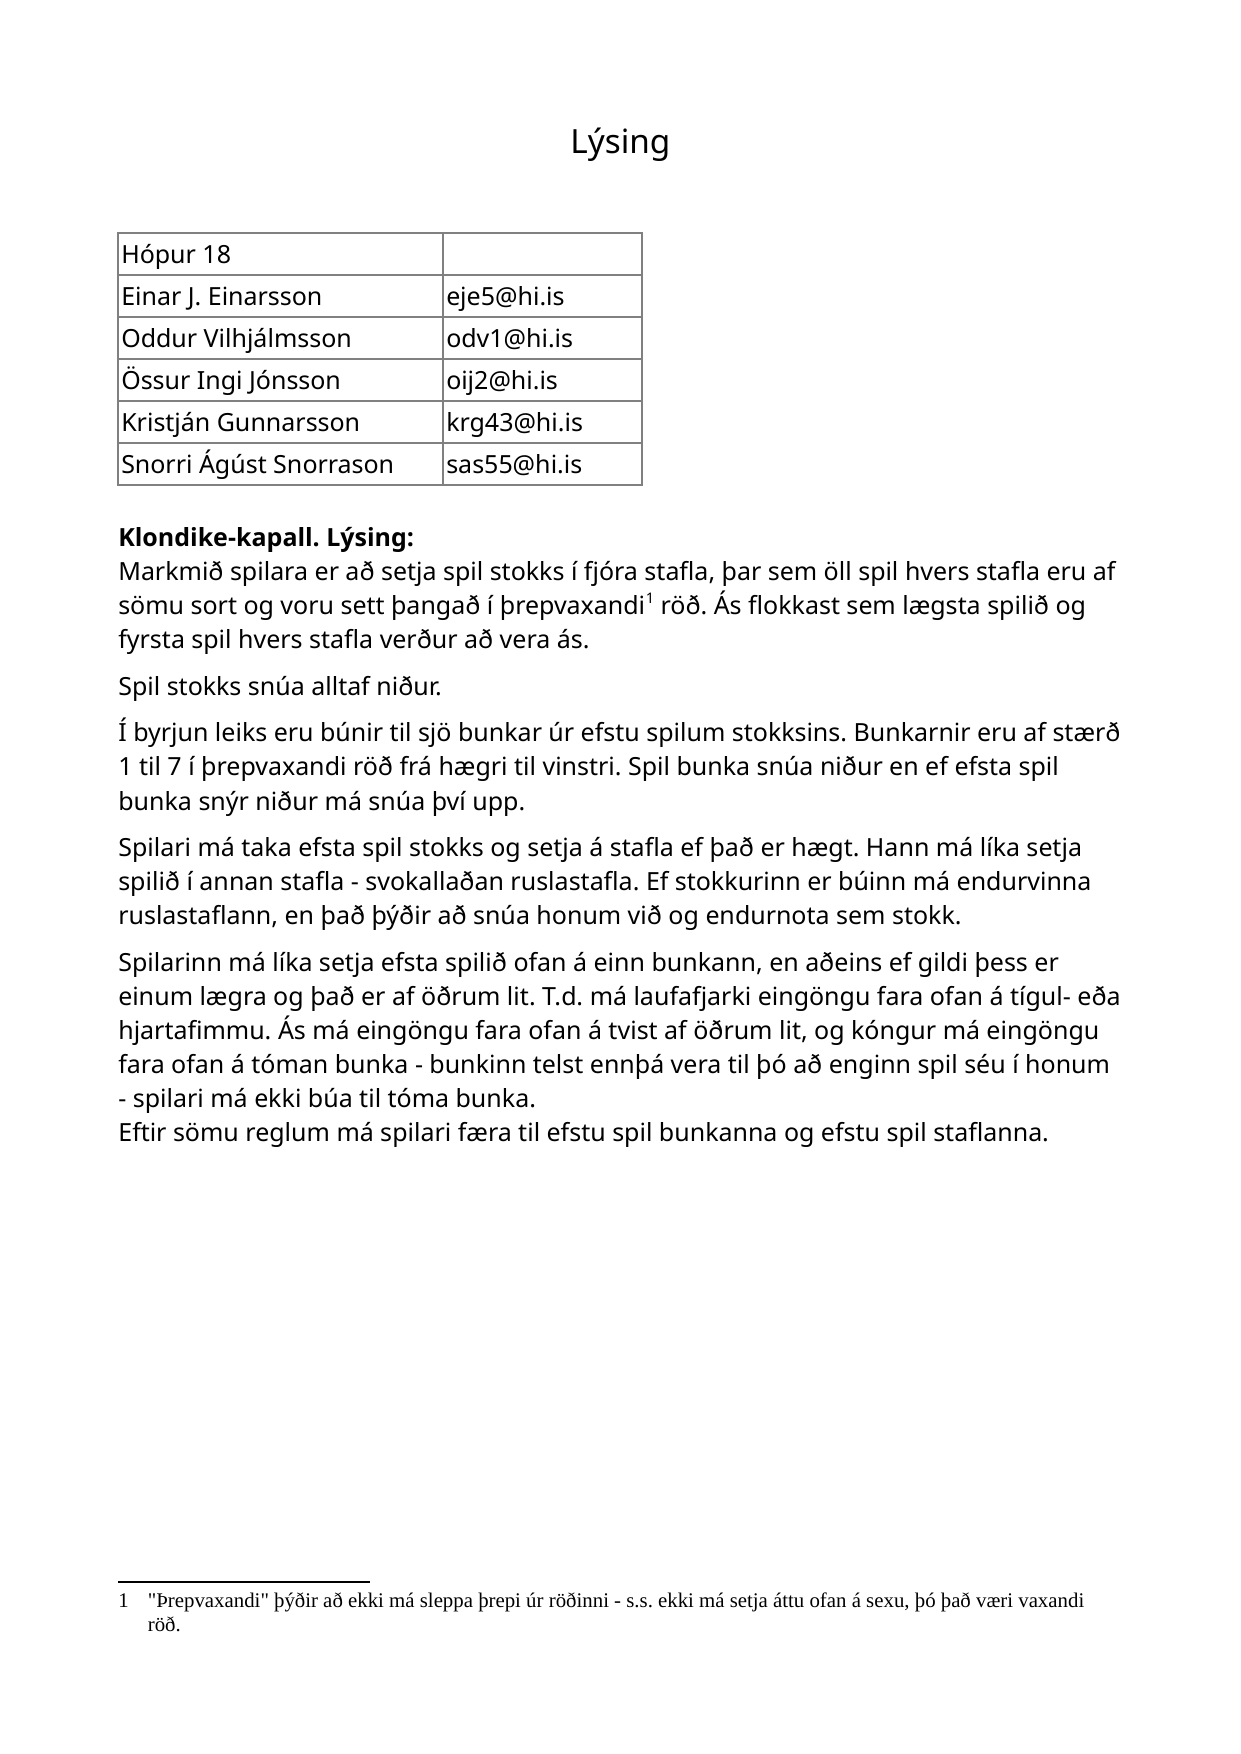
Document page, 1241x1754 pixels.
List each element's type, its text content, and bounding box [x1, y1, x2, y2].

text Spilarinn má líka setja efsta spilið ofan á einn bunkann, en aðeins ef gildi þess er einum lægra og það er af öðrum lit. T.d. má laufafjarki eingöngu fara ofan á tígul- eða hjartafimmu. Ás má eingöngu fara ofan á tvist af öðrum lit, og kóngur má eingöngu fara ofan á tóman bunka - bunkinn telst ennþá vera til þó að enginn spil séu í honum - spilari má ekki búa til tóma bunka. [118, 944, 1122, 1115]
text "Þrepvaxandi" þýðir að ekki má sleppa þrepi úr röðinni - s.s. ekki má setja áttu ofan á sexu, þó það væri vaxandi röð. [118, 1588, 1122, 1636]
table_cell odv1@hi.is [444, 318, 641, 358]
table_cell eje5@hi.is [444, 276, 641, 316]
table_cell Kristján Gunnarsson [119, 402, 442, 442]
table_header Hópur 18 [119, 234, 442, 274]
table_header [444, 234, 641, 274]
text Spil stokks snúa alltaf niður. [118, 668, 1122, 702]
table_cell Snorri Ágúst Snorrason [119, 444, 442, 483]
table_cell Einar J. Einarsson [119, 276, 442, 316]
text Lýsing [118, 118, 1122, 163]
text Klondike-kapall. Lýsing: [118, 520, 1122, 554]
table_cell Össur Ingi Jónsson [119, 360, 442, 399]
text Spilari má taka efsta spil stokks og setja á stafla ef það er hægt. Hann má líka setja spilið í annan stafla - svokallaðan ruslastafla. Ef stokkurinn er búinn má endurvinna ruslastaflann, en það þýðir að snúa honum við og endurnota sem stokk. [118, 830, 1122, 932]
text Í byrjun leiks eru búnir til sjö bunkar úr efstu spilum stokksins. Bunkarnir eru af stærð 1 til 7 í þrepvaxandi röð frá hægri til vinstri. Spil bunka snúa niður en ef efsta spil bunka snýr niður má snúa því upp. [118, 715, 1122, 817]
table_cell sas55@hi.is [444, 444, 641, 483]
text Markmið spilara er að setja spil stokks í fjóra stafla, þar sem öll spil hvers stafla eru af sömu sort og voru sett þangað í þrepvaxandi röð. Ás flokkast sem lægsta spilið og fyrsta spil hvers stafla verður að vera ás. [118, 554, 1122, 656]
table_cell oij2@hi.is [444, 360, 641, 399]
text Eftir sömu reglum má spilari færa til efstu spil bunkanna og efstu spil staflanna. [118, 1115, 1122, 1149]
table_cell Oddur Vilhjálmsson [119, 318, 442, 358]
table_cell krg43@hi.is [444, 402, 641, 442]
